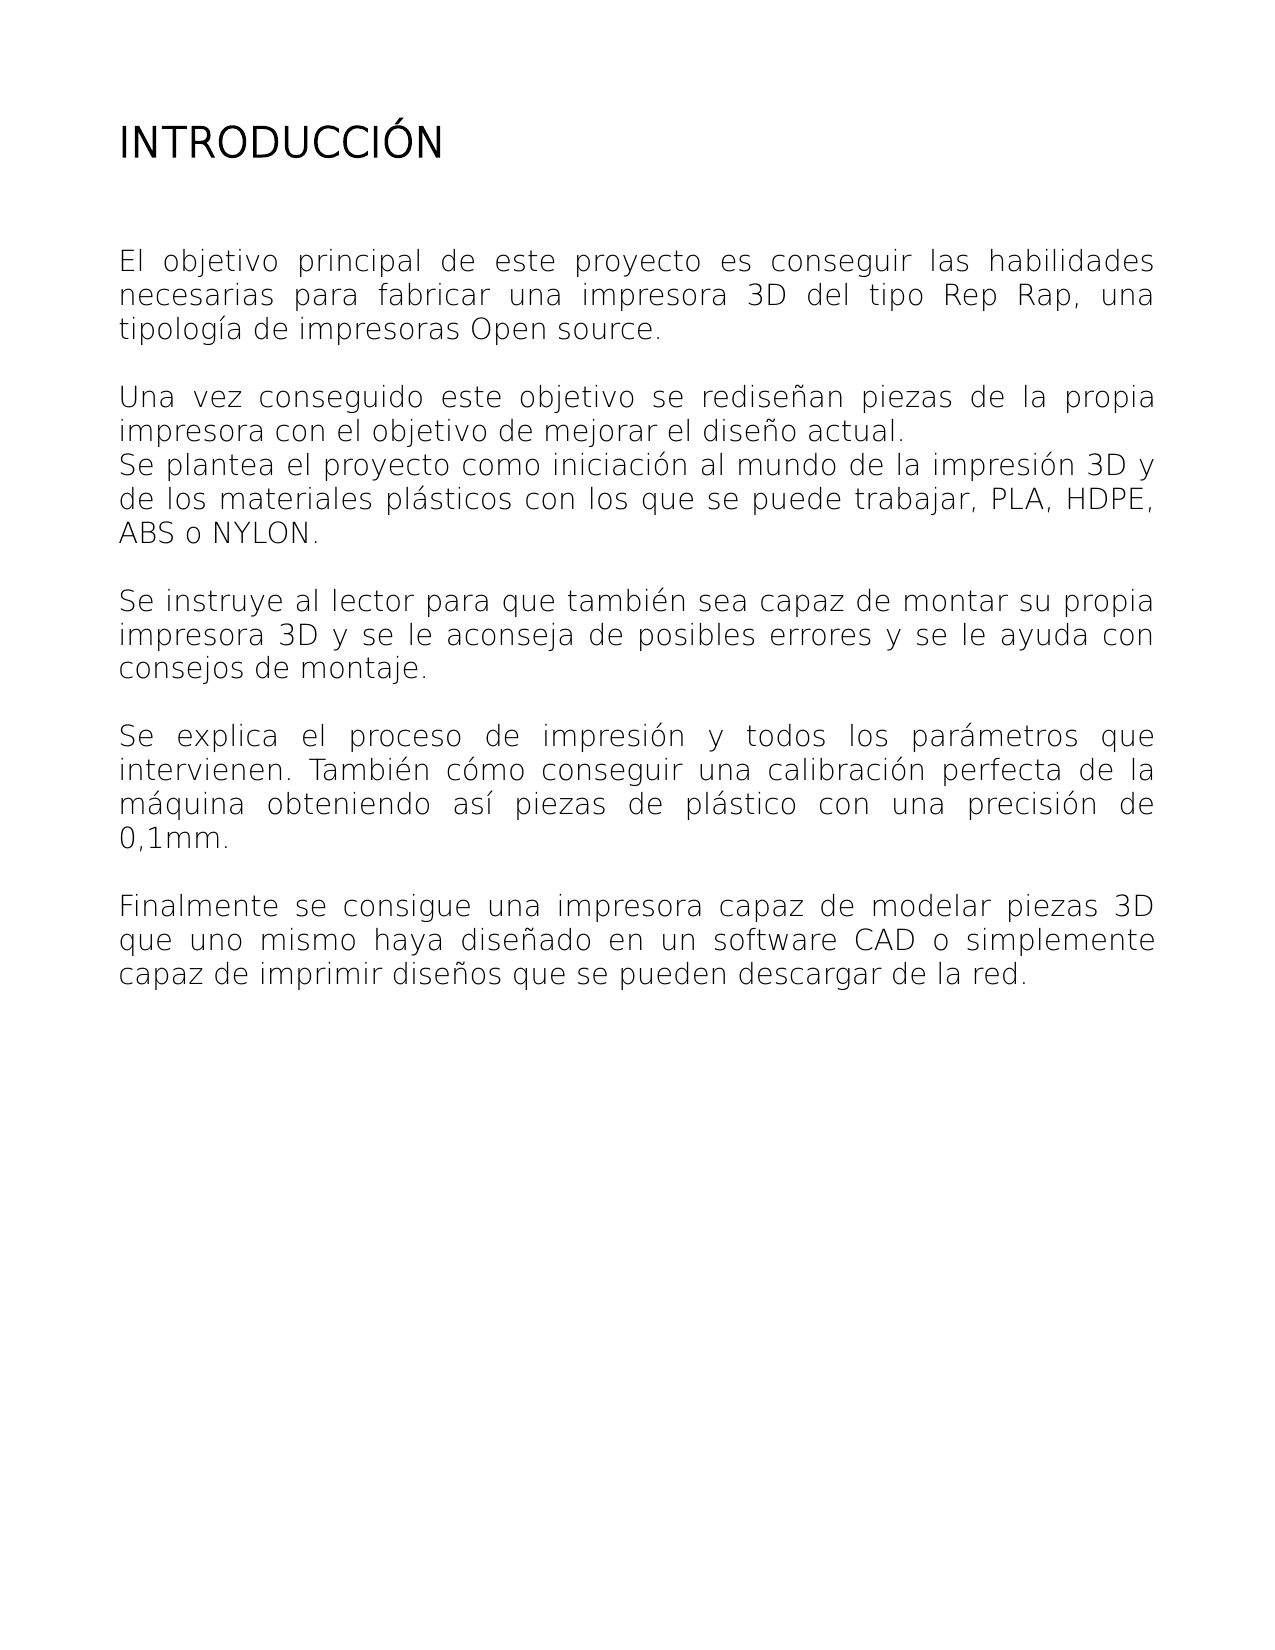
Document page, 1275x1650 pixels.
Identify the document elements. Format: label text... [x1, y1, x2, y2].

text INTRODUCCIÓN [118, 118, 1157, 167]
text Finalmente se consigue una impresora capaz de modelar piezas 3D que uno mismo haya diseñado en un software CAD o simplemente capaz de imprimir diseños que se pueden descargar de la red. [118, 889, 1157, 991]
text El objetivo principal de este proyecto es conseguir las habilidades necesarias para fabricar una impresora 3D del tipo Rep Rap, una tipología de impresoras Open source. [118, 244, 1157, 346]
text Se plantea el proyecto como iniciación al mundo de la impresión 3D y de los materiales plásticos con los que se puede trabajar, PLA, HDPE, ABS o NYLON. [118, 448, 1157, 550]
text Una vez conseguido este objetivo se rediseñan piezas de la propia impresora con el objetivo de mejorar el diseño actual. [118, 380, 1157, 448]
text Se instruye al lector para que también sea capaz de montar su propia impresora 3D y se le aconseja de posibles errores y se le ayuda con consejos de montaje. [118, 584, 1157, 686]
text Se explica el proceso de impresión y todos los parámetros que intervienen. También cómo conseguir una calibración perfecta de la máquina obteniendo así piezas de plástico con una precisión de 0,1mm. [118, 720, 1157, 856]
